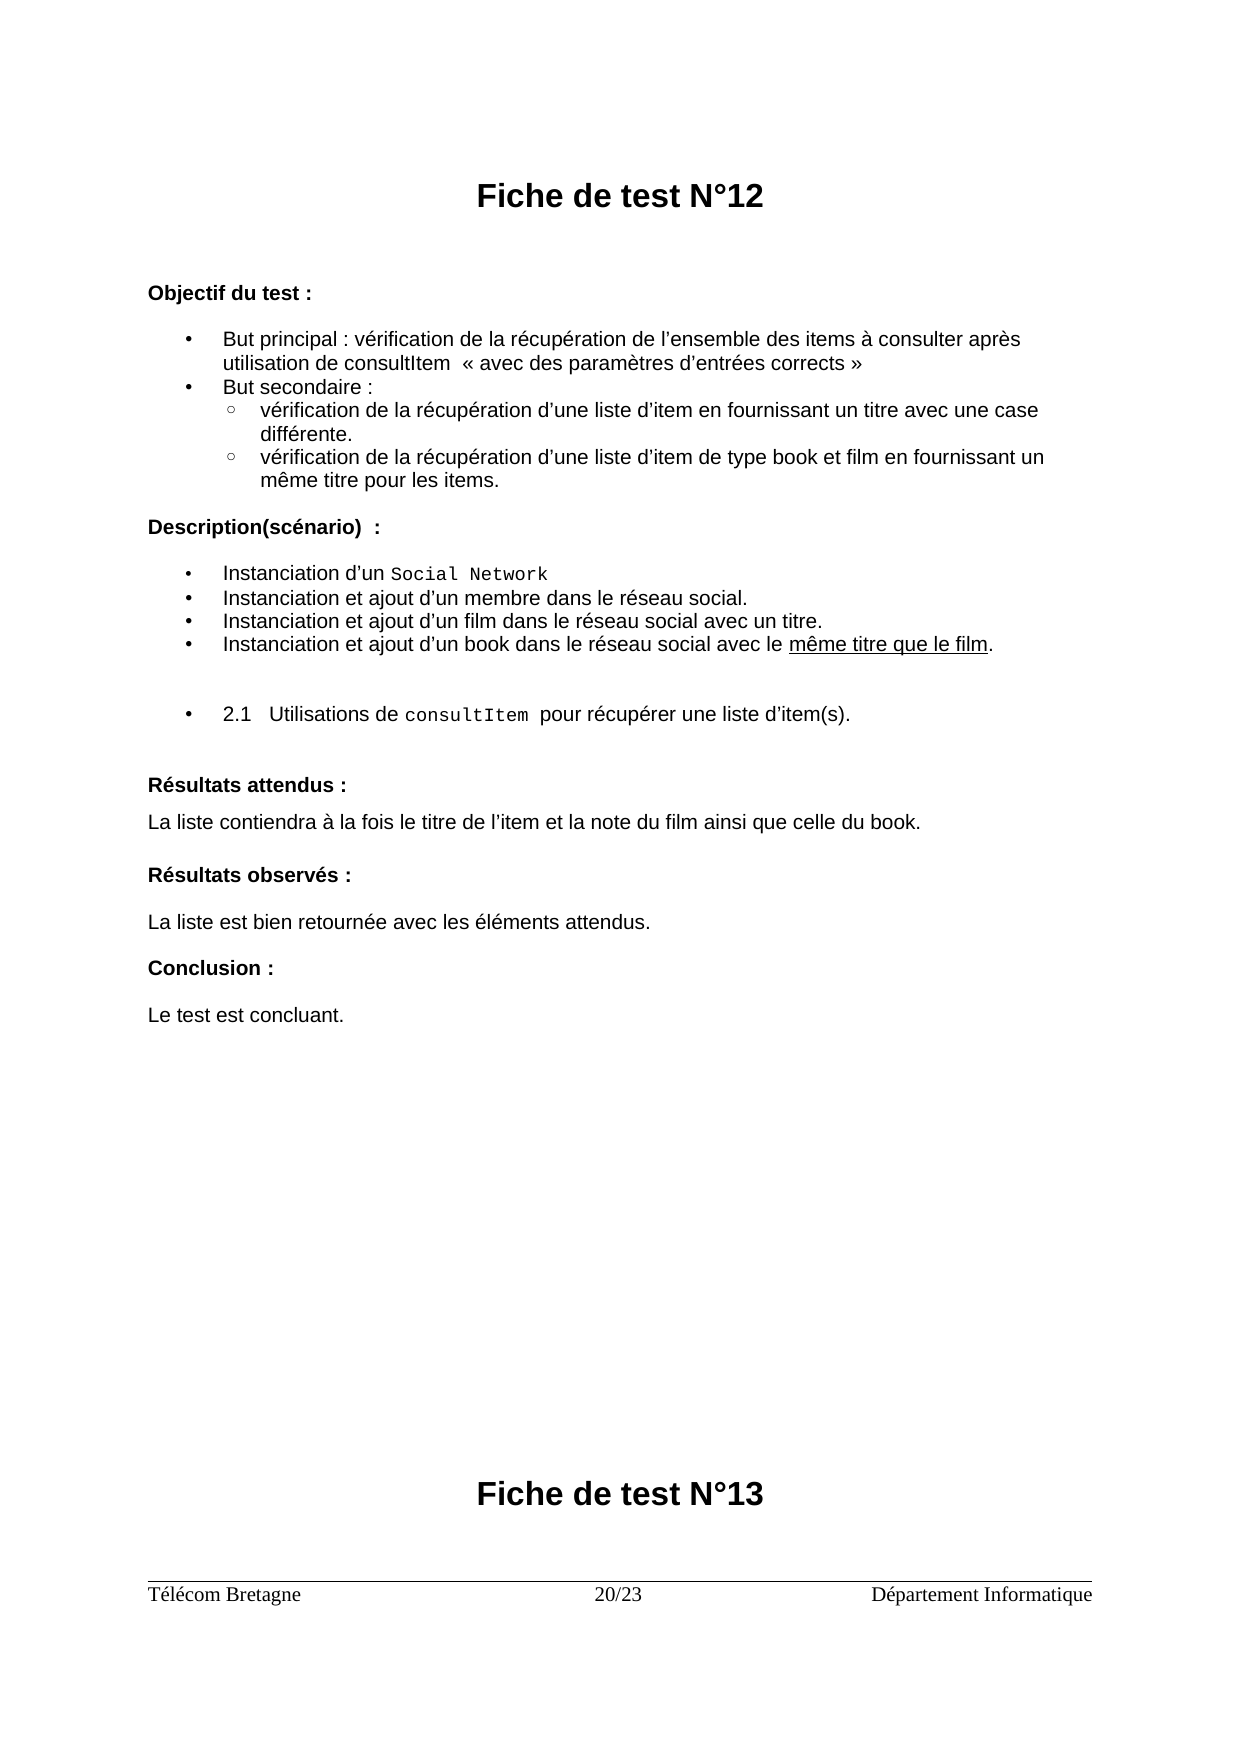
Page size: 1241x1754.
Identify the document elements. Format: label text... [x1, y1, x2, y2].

subtitle Conclusion : [148, 957, 1092, 980]
title Fiche de test N°13 [148, 1476, 1092, 1513]
text Résultats attendus : [148, 773, 1092, 797]
list Instanciation d’un Social Network [185, 562, 1092, 586]
text Objectif du test : [148, 281, 1092, 304]
text La liste contiendra à la fois le titre de l’item et la note du film ainsi que celle du book. [148, 811, 1092, 834]
text La liste est bien retournée avec les éléments attendus. [148, 911, 1092, 934]
list But secondaire : [185, 376, 1092, 399]
list Instanciation et ajout d’un membre dans le réseau social. [185, 586, 1092, 609]
list vérification de la récupération d’une liste d’item en fournissant un titre avec une case différente. [223, 399, 1092, 445]
text Résultats observés : [148, 864, 1092, 887]
list vérification de la récupération d’une liste d’item de type book et film en fournissant un même titre pour les items. [223, 445, 1092, 492]
list 2.1 Utilisations de consultItem pour récupérer une liste d’item(s). [185, 703, 1092, 727]
text Le test est concluant. [148, 1003, 1092, 1027]
title Fiche de test N°12 [148, 177, 1092, 214]
list Instanciation et ajout d’un book dans le réseau social avec le même titre que le film. [185, 633, 1092, 656]
list But principal : vérification de la récupération de l’ensemble des items à consulter après utilisation de consultItem « avec des paramètres d’entrées corrects » [185, 328, 1092, 376]
text Description(scénario) : [148, 515, 1092, 538]
list Instanciation et ajout d’un film dans le réseau social avec un titre. [185, 609, 1092, 633]
